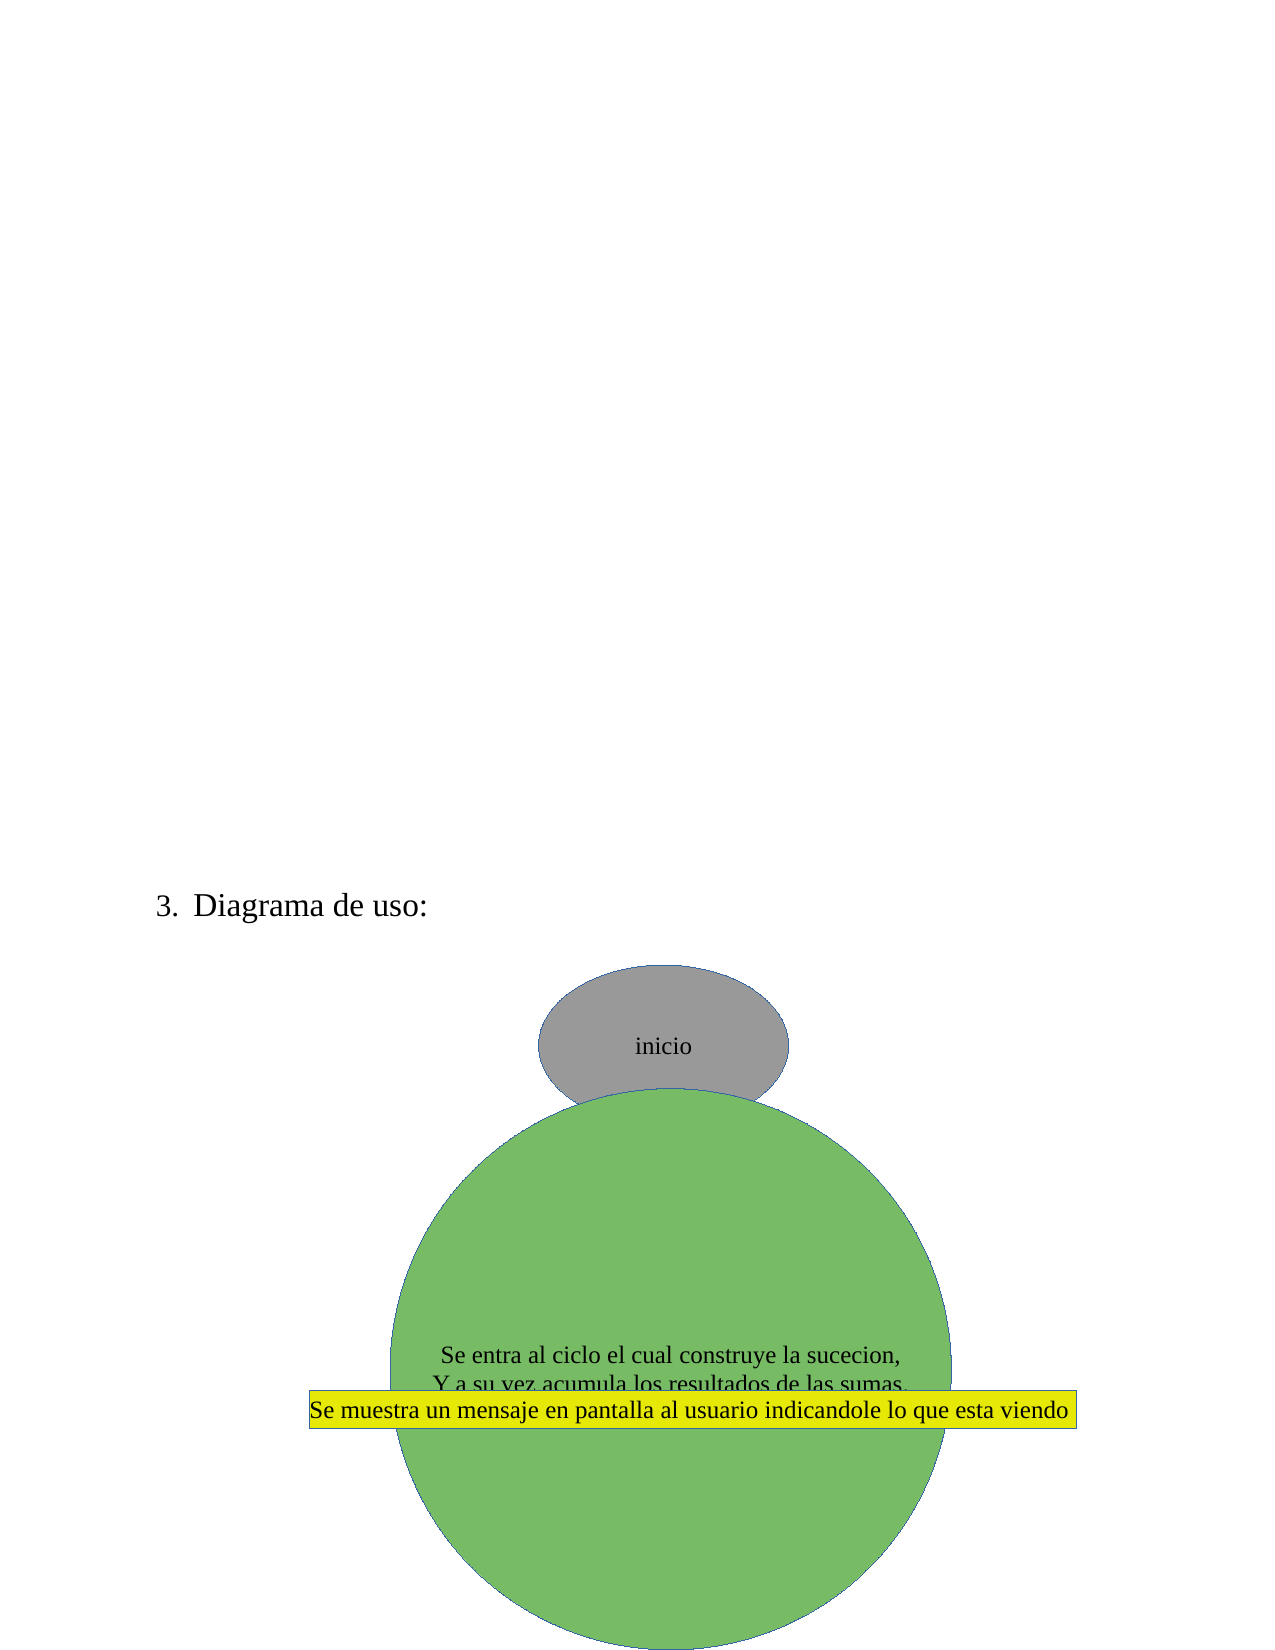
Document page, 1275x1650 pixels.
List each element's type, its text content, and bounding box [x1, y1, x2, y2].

list Diagrama de uso: [156, 885, 1157, 923]
